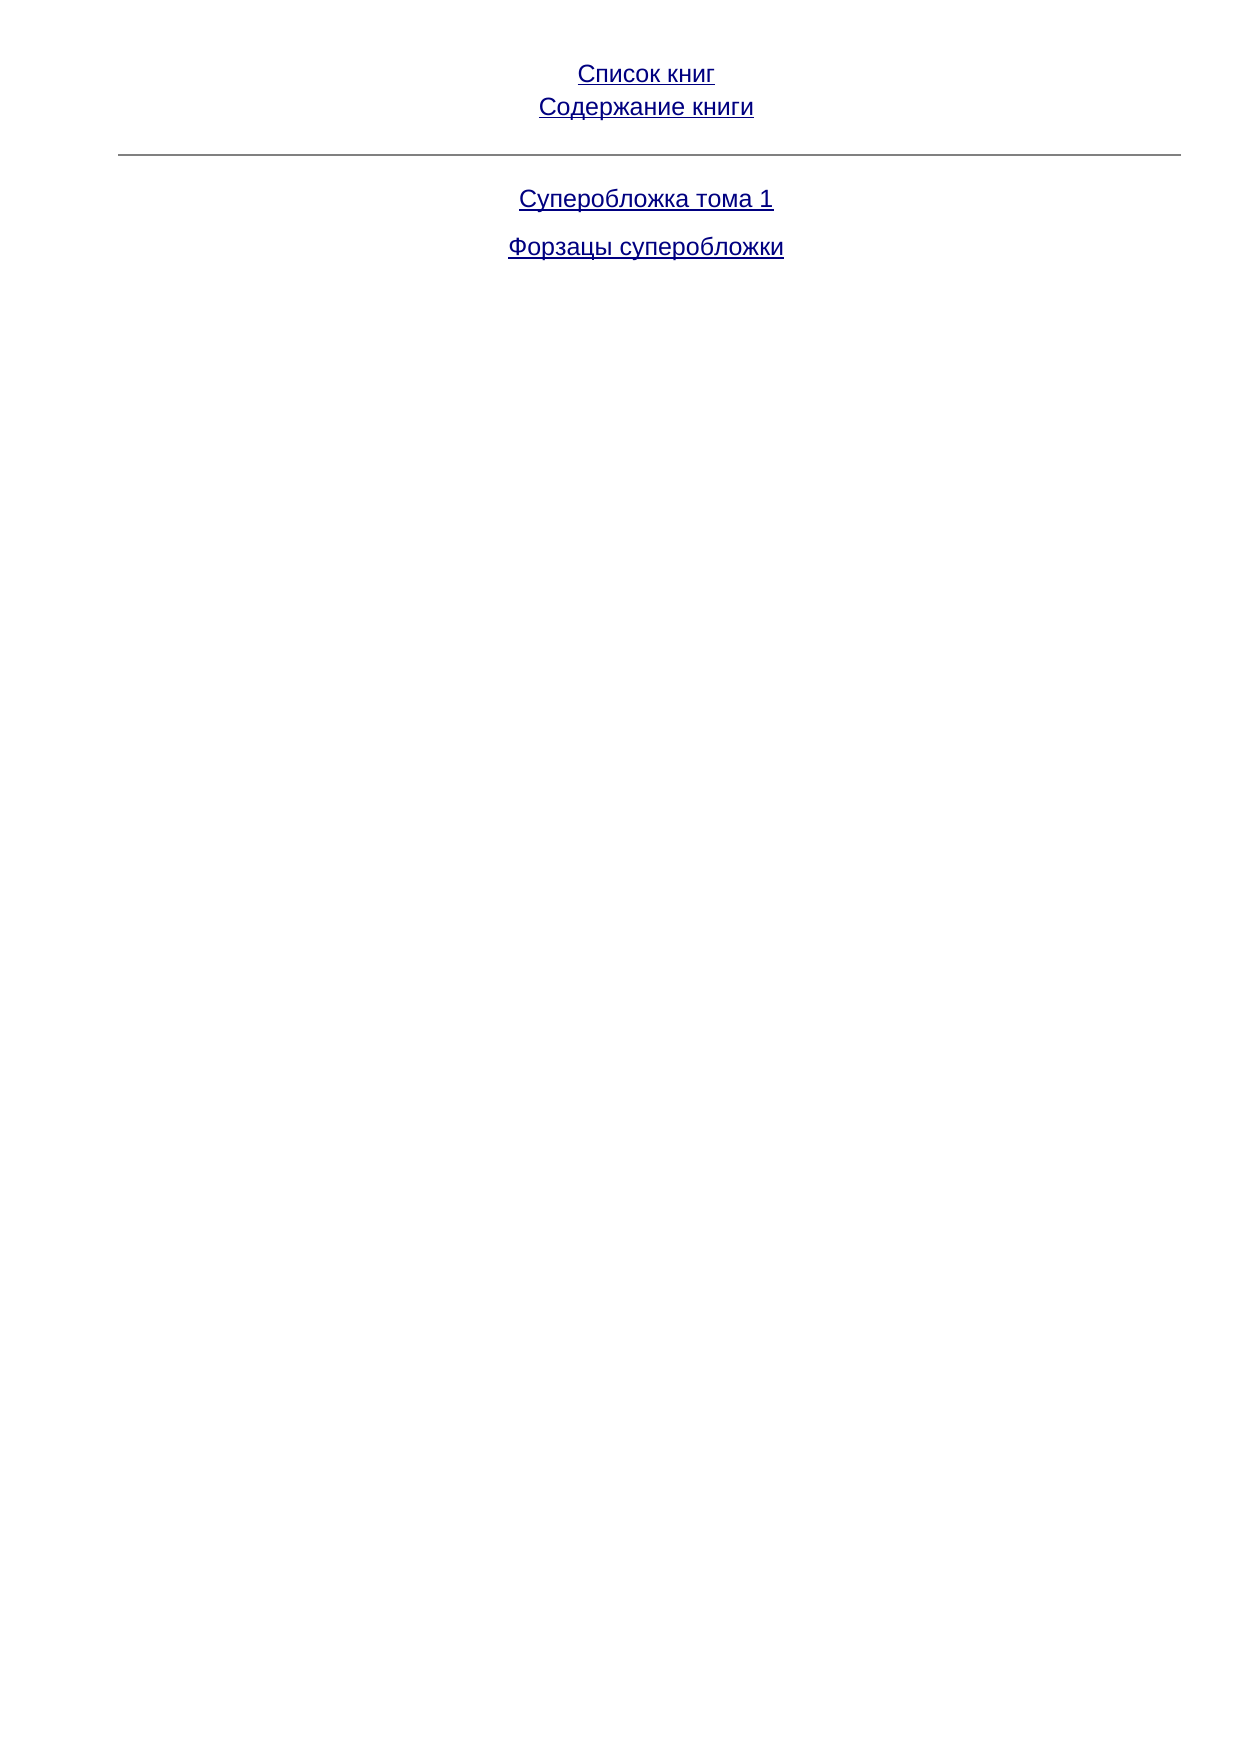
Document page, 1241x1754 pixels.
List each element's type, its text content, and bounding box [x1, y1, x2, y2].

text Форзацы суперобложки [118, 232, 1181, 261]
text Список книг Содержание книги [118, 59, 1181, 121]
text Суперобложка тома 1 [118, 184, 1181, 213]
